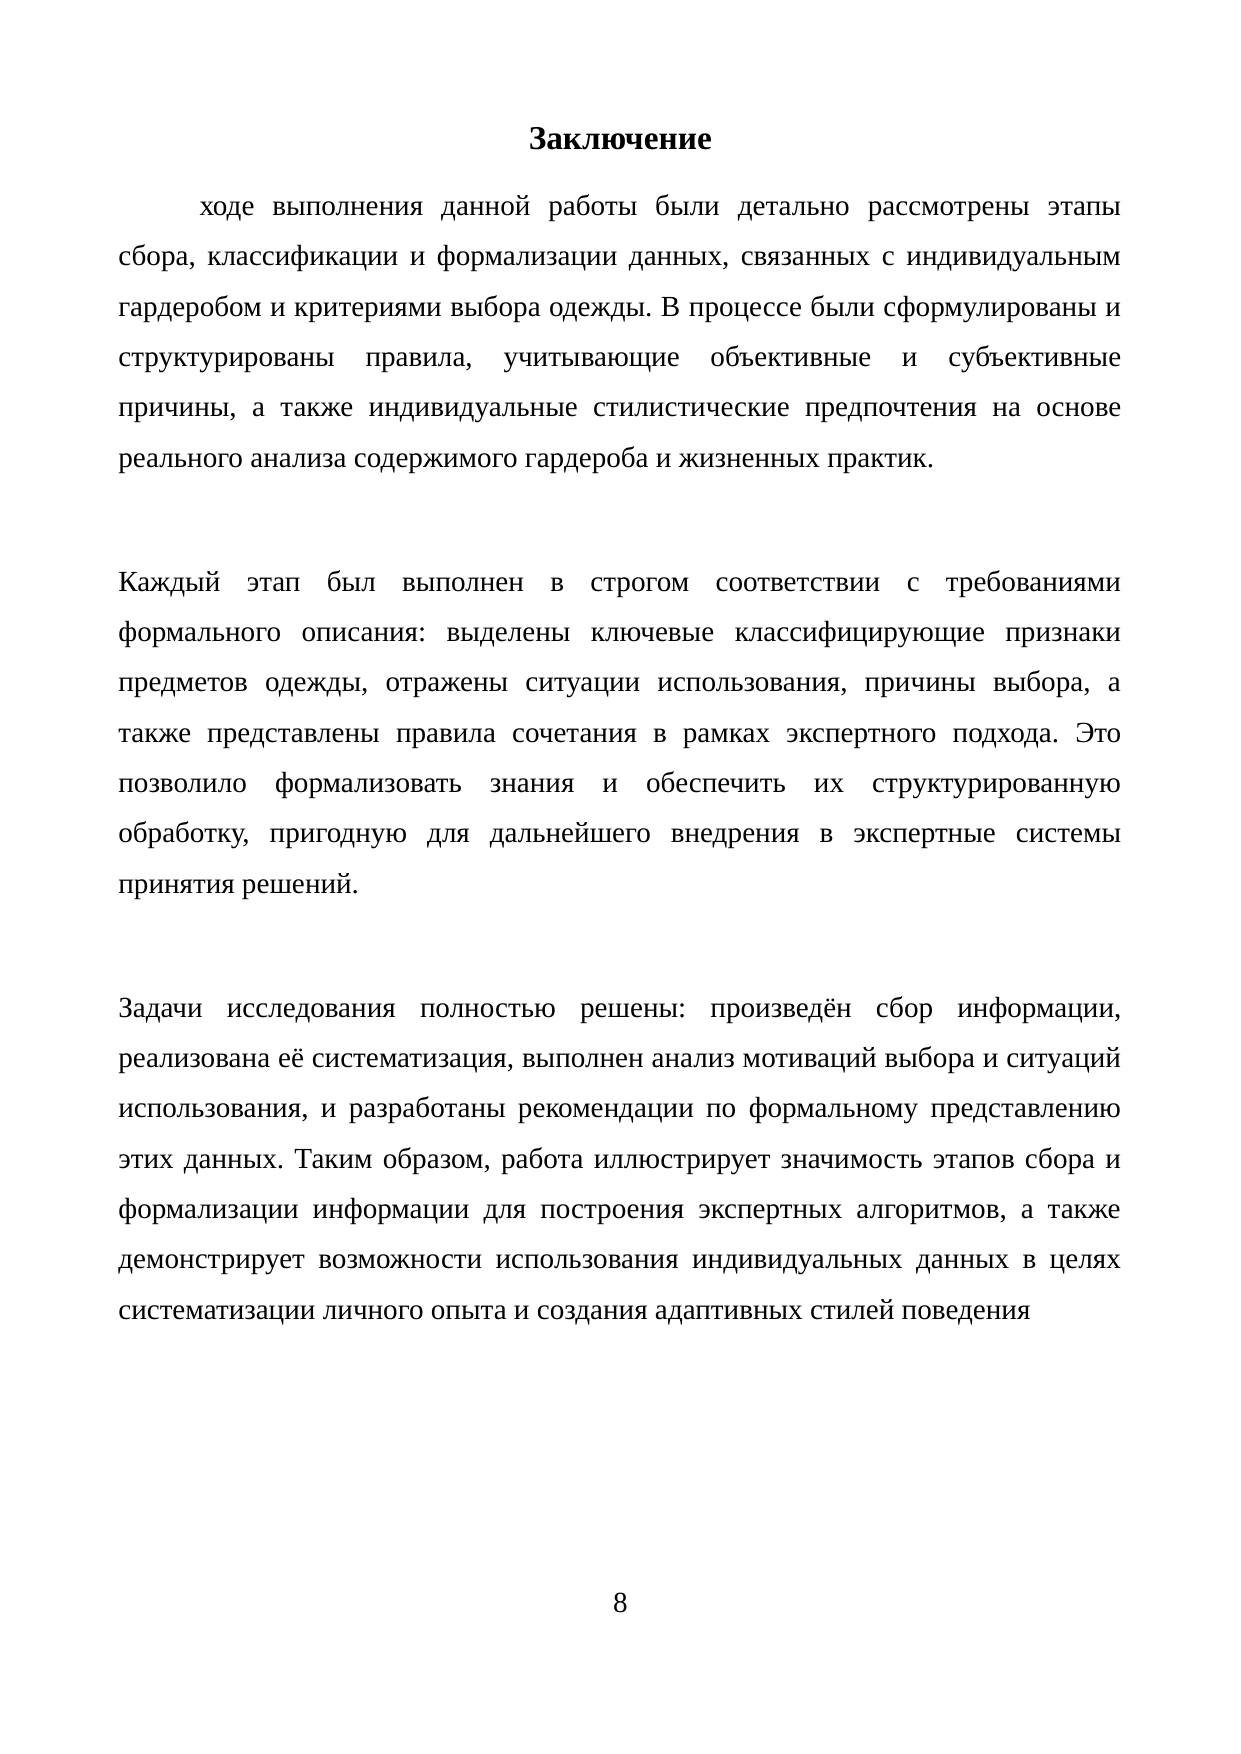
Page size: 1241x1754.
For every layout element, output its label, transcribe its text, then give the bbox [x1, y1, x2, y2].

text ходе выполнения данной работы были детально рассмотрены этапы сбора, классификации и формализации данных, связанных с индивидуальным гардеробом и критериями выбора одежды. В процессе были сформулированы и структурированы правила, учитывающие объективные и субъективные причины, а также индивидуальные стилистические предпочтения на основе реального анализа содержимого гардероба и жизненных практик.​ [118, 188, 1122, 473]
text Каждый этап был выполнен в строгом соответствии с требованиями формального описания: выделены ключевые классифицирующие признаки предметов одежды, отражены ситуации использования, причины выбора, а также представлены правила сочетания в рамках экспертного подхода. Это позволило формализовать знания и обеспечить их структурированную обработку, пригодную для дальнейшего внедрения в экспертные системы принятия решений. [118, 564, 1122, 899]
text Задачи исследования полностью решены: произведён сбор информации, реализована её систематизация, выполнен анализ мотиваций выбора и ситуаций использования, и разработаны рекомендации по формальному представлению этих данных. Таким образом, работа иллюстрирует значимость этапов сбора и формализации информации для построения экспертных алгоритмов, а также демонстрирует возможности использования индивидуальных данных в целях систематизации личного опыта и создания адаптивных стилей поведения [118, 990, 1122, 1325]
subtitle Заключение [118, 118, 1122, 156]
